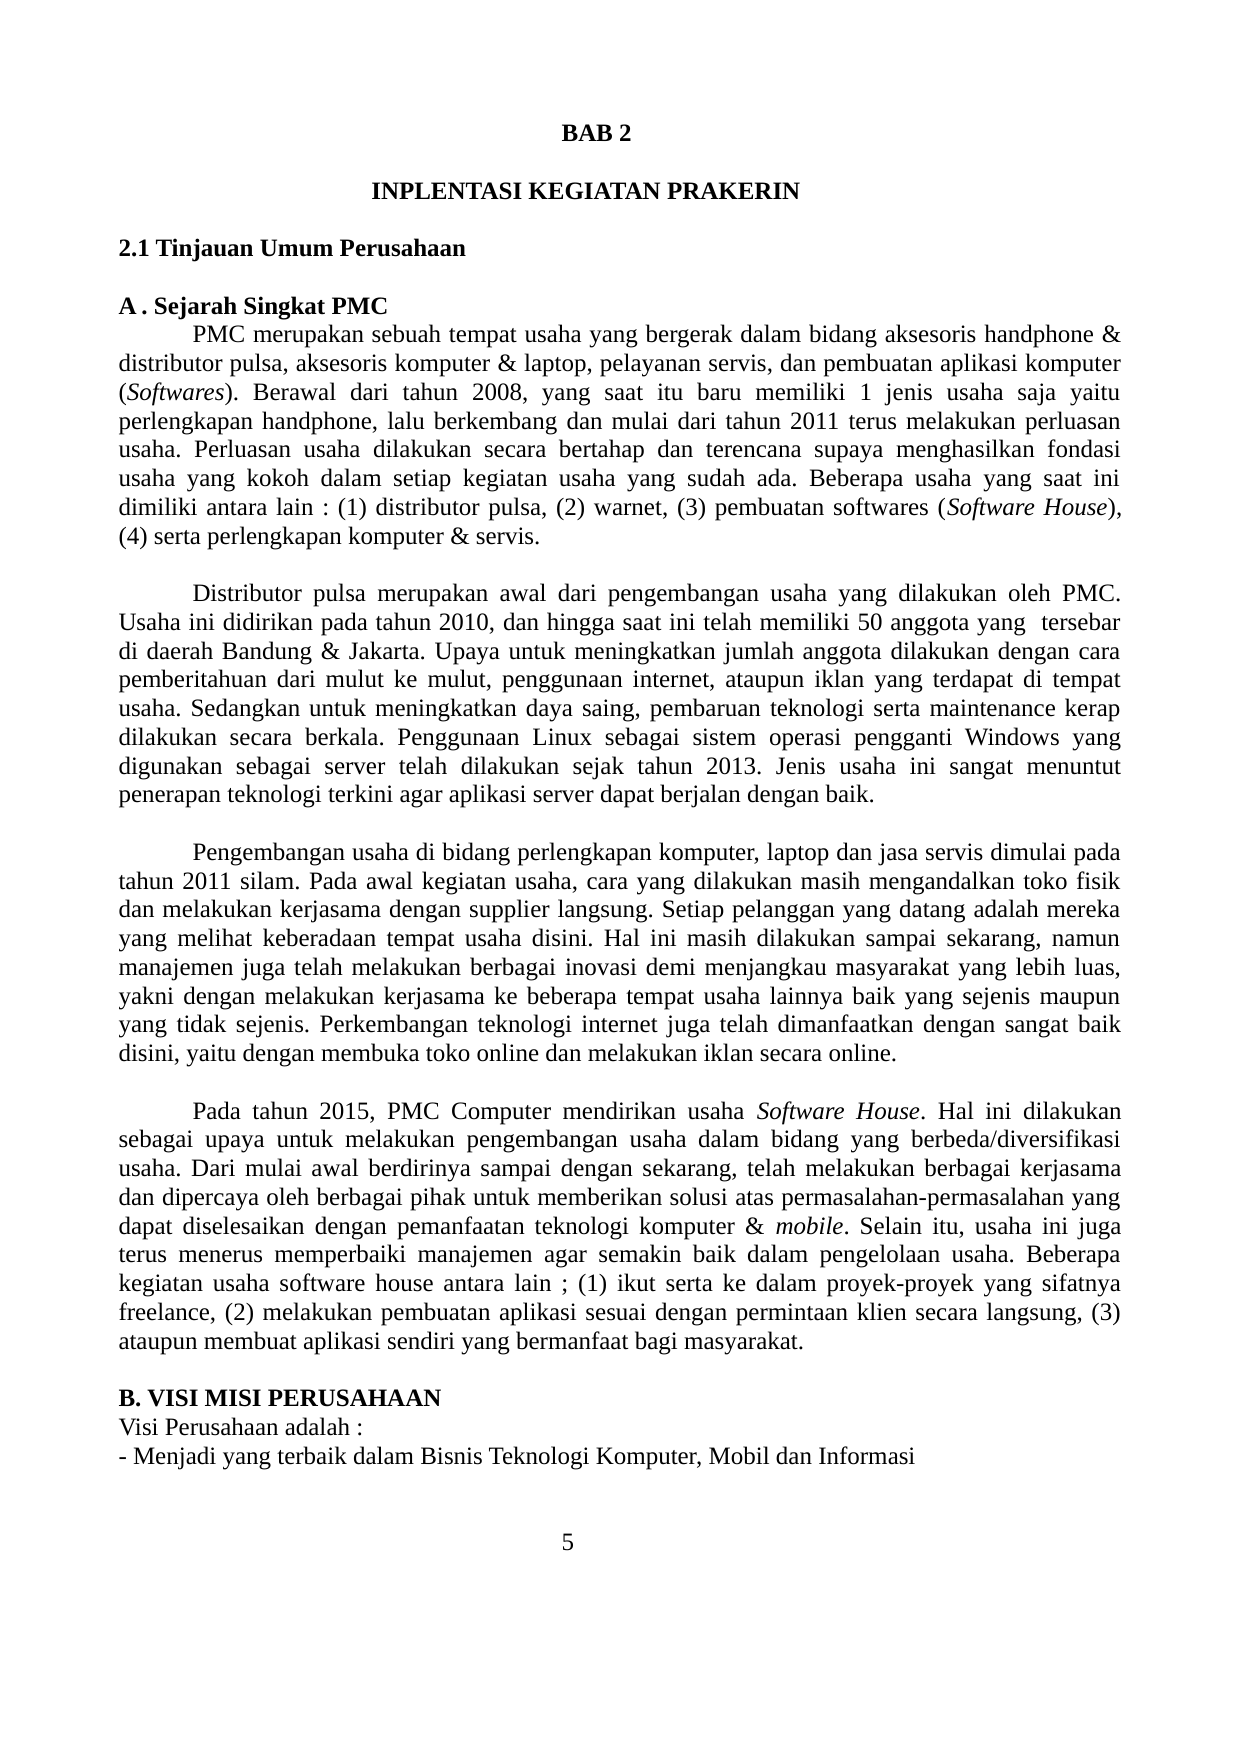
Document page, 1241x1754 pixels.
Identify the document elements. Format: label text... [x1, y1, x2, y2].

text 2.1 Tinjauan Umum Perusahaan [118, 233, 1122, 262]
text 5 [118, 1527, 1122, 1556]
text - Menjadi yang terbaik dalam Bisnis Teknologi Komputer, Mobil dan Informasi [118, 1441, 1122, 1469]
text Visi Perusahaan adalah : [118, 1412, 1122, 1441]
text Pengembangan usaha di bidang perlengkapan komputer, laptop dan jasa servis dimulai pada tahun 2011 silam. Pada awal kegiatan usaha, cara yang dilakukan masih mengandalkan toko fisik dan melakukan kerjasama dengan supplier langsung. Setiap pelanggan yang datang adalah mereka yang melihat keberadaan tempat usaha disini. Hal ini masih dilakukan sampai sekarang, namun manajemen juga telah melakukan berbagai inovasi demi menjangkau masyarakat yang lebih luas, yakni dengan melakukan kerjasama ke beberapa tempat usaha lainnya baik yang sejenis maupun yang tidak sejenis. Perkembangan teknologi internet juga telah dimanfaatkan dengan sangat baik disini, yaitu dengan membuka toko online dan melakukan iklan secara online. [118, 837, 1122, 1067]
text PMC merupakan sebuah tempat usaha yang bergerak dalam bidang aksesoris handphone & distributor pulsa, aksesoris komputer & laptop, pelayanan servis, dan pembuatan aplikasi komputer (Softwares). Berawal dari tahun 2008, yang saat itu baru memiliki 1 jenis usaha saja yaitu perlengkapan handphone, lalu berkembang dan mulai dari tahun 2011 terus melakukan perluasan usaha. Perluasan usaha dilakukan secara bertahap dan terencana supaya menghasilkan fondasi usaha yang kokoh dalam setiap kegiatan usaha yang sudah ada. Beberapa usaha yang saat ini dimiliki antara lain : (1) distributor pulsa, (2) warnet, (3) pembuatan softwares (Software House), (4) serta perlengkapan komputer & servis. [118, 319, 1122, 549]
text BAB 2 [118, 118, 1122, 147]
text Distributor pulsa merupakan awal dari pengembangan usaha yang dilakukan oleh PMC. Usaha ini didirikan pada tahun 2010, dan hingga saat ini telah memiliki 50 anggota yang tersebar di daerah Bandung & Jakarta. Upaya untuk meningkatkan jumlah anggota dilakukan dengan cara pemberitahuan dari mulut ke mulut, penggunaan internet, ataupun iklan yang terdapat di tempat usaha. Sedangkan untuk meningkatkan daya saing, pembaruan teknologi serta maintenance kerap dilakukan secara berkala. Penggunaan Linux sebagai sistem operasi pengganti Windows yang digunakan sebagai server telah dilakukan sejak tahun 2013. Jenis usaha ini sangat menuntut penerapan teknologi terkini agar aplikasi server dapat berjalan dengan baik. [118, 578, 1122, 808]
text B. VISI MISI PERUSAHAAN [118, 1383, 1122, 1412]
text Pada tahun 2015, PMC Computer mendirikan usaha Software House. Hal ini dilakukan sebagai upaya untuk melakukan pengembangan usaha dalam bidang yang berbeda/diversifikasi usaha. Dari mulai awal berdirinya sampai dengan sekarang, telah melakukan berbagai kerjasama dan dipercaya oleh berbagai pihak untuk memberikan solusi atas permasalahan-permasalahan yang dapat diselesaikan dengan pemanfaatan teknologi komputer & mobile. Selain itu, usaha ini juga terus menerus memperbaiki manajemen agar semakin baik dalam pengelolaan usaha. Beberapa kegiatan usaha software house antara lain ; (1) ikut serta ke dalam proyek-proyek yang sifatnya freelance, (2) melakukan pembuatan aplikasi sesuai dengan permintaan klien secara langsung, (3) ataupun membuat aplikasi sendiri yang bermanfaat bagi masyarakat. [118, 1096, 1122, 1354]
text A . Sejarah Singkat PMC [118, 291, 1122, 319]
text INPLENTASI KEGIATAN PRAKERIN [118, 176, 1122, 204]
